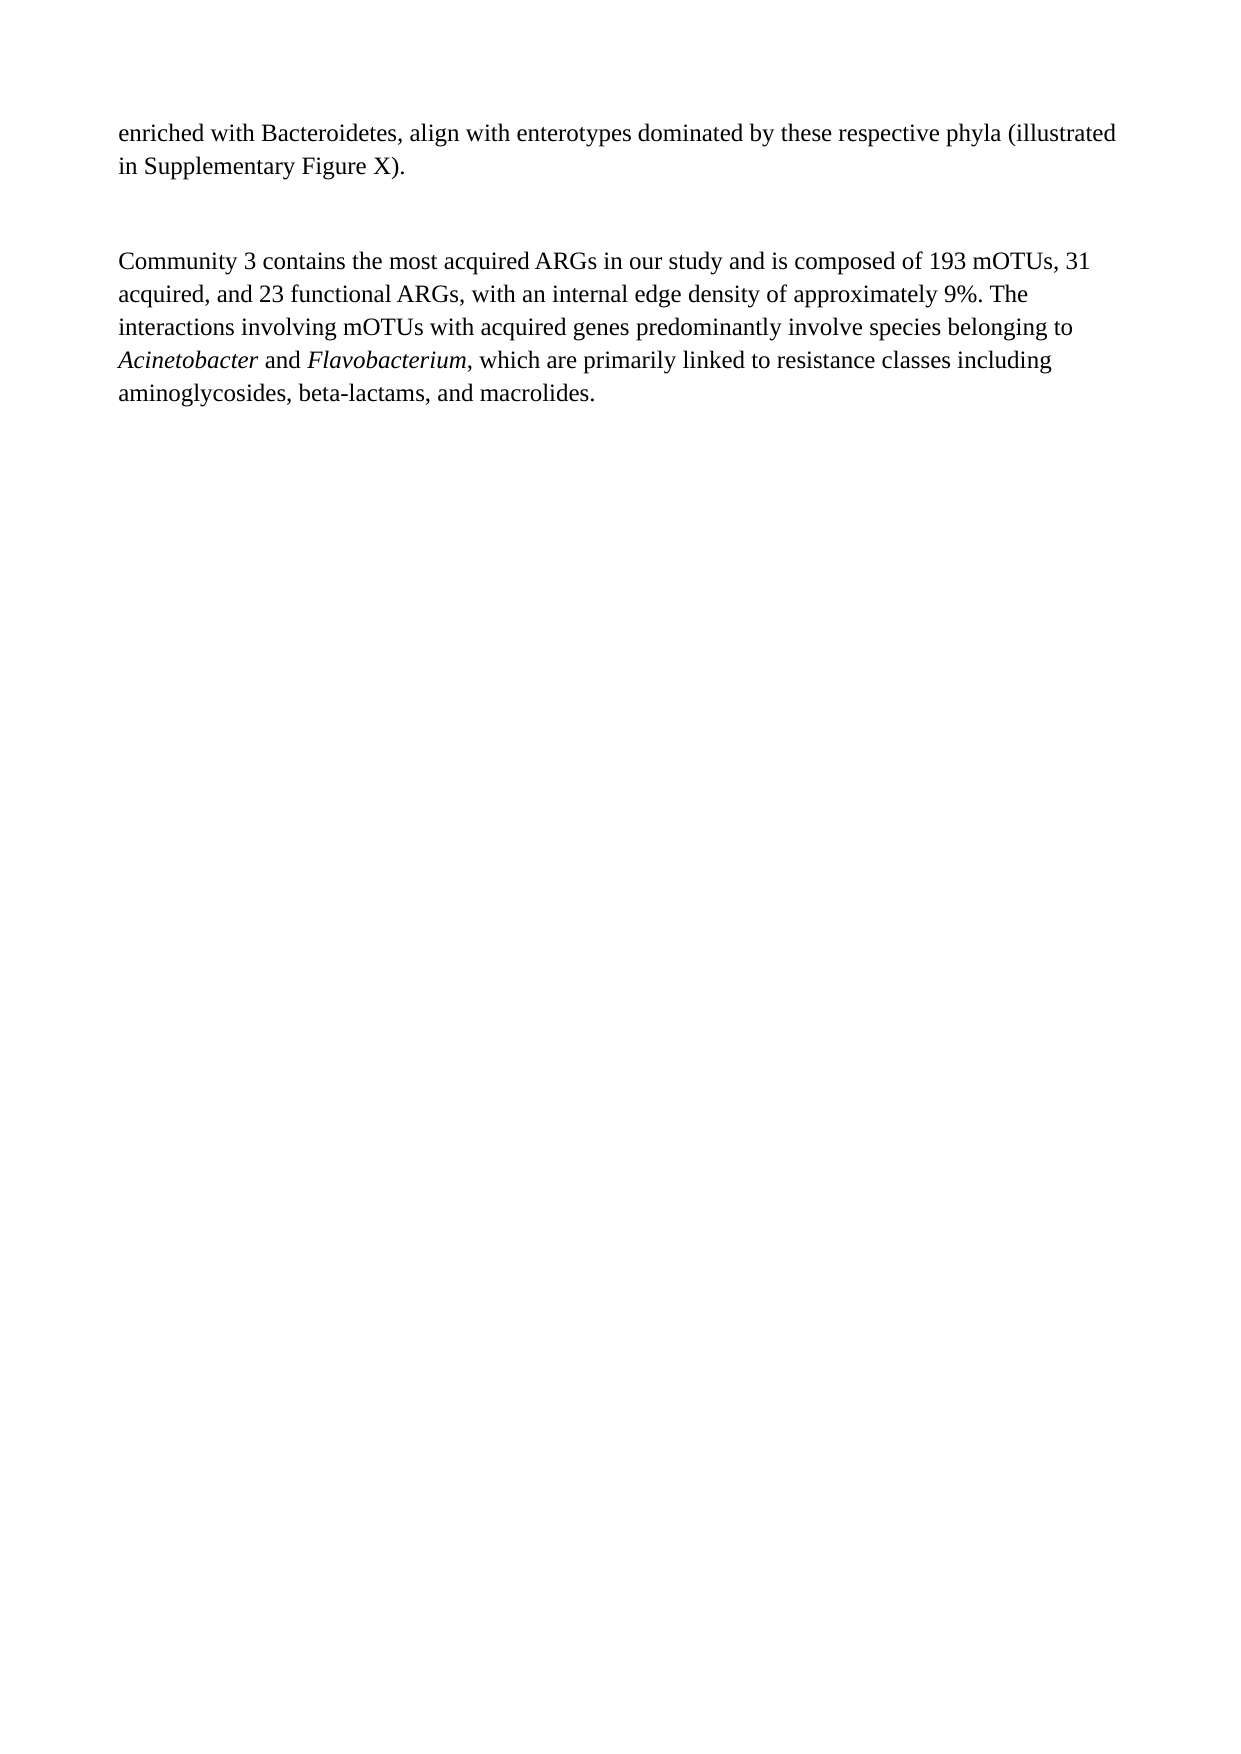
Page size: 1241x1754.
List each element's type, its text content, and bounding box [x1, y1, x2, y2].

text Community 3 contains the most acquired ARGs in our study and is composed of 193 mOTUs, 31 acquired, and 23 functional ARGs, with an internal edge density of approximately 9%. The interactions involving mOTUs with acquired genes predominantly involve species belonging to Acinetobacter and Flavobacterium, which are primarily linked to resistance classes including aminoglycosides, beta-lactams, and macrolides. [118, 246, 1122, 539]
text enriched with Bacteroidetes, align with enterotypes dominated by these respective phyla (illustrated in Supplementary Figure X). [118, 118, 1122, 180]
